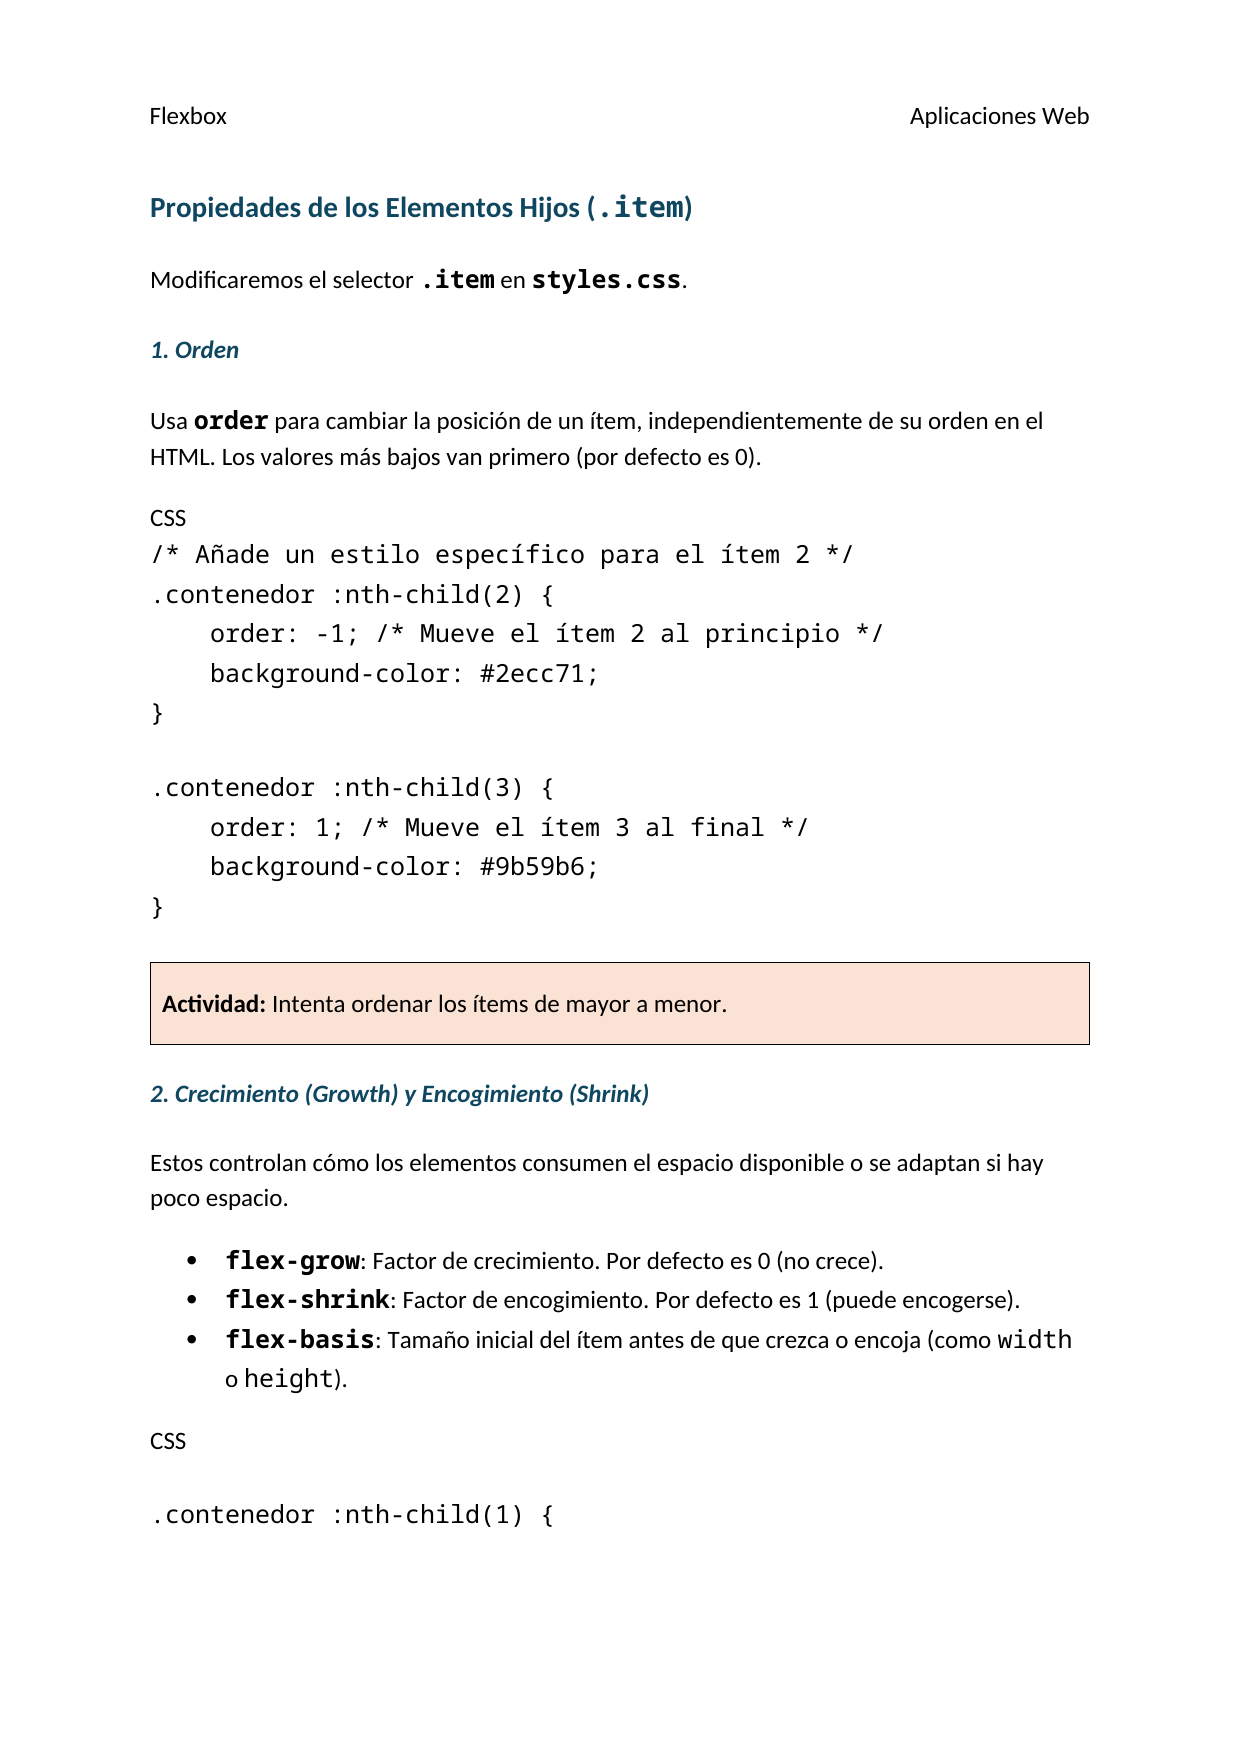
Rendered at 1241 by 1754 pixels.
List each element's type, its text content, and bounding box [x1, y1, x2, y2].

text Usa order para cambiar la posición de un ítem, independientemente de su orden en el HTML. Los valores más bajos van primero (por defecto es 0). [150, 402, 1090, 472]
table_header Actividad: Intenta ordenar los ítems de mayor a menor. [151, 963, 1089, 1044]
text Modificaremos el selector .item en styles.css. [150, 261, 1090, 295]
text /* Añade un estilo específico para el ítem 2 */ .contenedor :nth-child(2) { order: -1; /* Mueve el ítem 2 al principio */ background-color: #2ecc71; } .contenedor :nth-child(3) { order: 1; /* Mueve el ítem 3 al final */ background-color: #9b59b6; } [150, 537, 1090, 957]
list flex-grow: Factor de crecimiento. Por defecto es 0 (no crece). [187, 1242, 1090, 1276]
text CSS [150, 502, 1090, 532]
subtitle Propiedades de los Elementos Hijos (.item) [150, 186, 1090, 226]
text CSS .contenedor :nth-child(1) { [150, 1425, 1090, 1531]
subtitle 1. Orden [150, 334, 1090, 364]
subtitle 2. Crecimiento (Growth) y Encogimiento (Shrink) [150, 1078, 1090, 1109]
text Estos controlan cómo los elementos consumen el espacio disponible o se adaptan si hay poco espacio. [150, 1147, 1090, 1212]
list flex-basis: Tamaño inicial del ítem antes de que crezca o encoja (como width o height). [187, 1321, 1090, 1395]
list flex-shrink: Factor de encogimiento. Por defecto es 1 (puede encogerse). [187, 1282, 1090, 1316]
